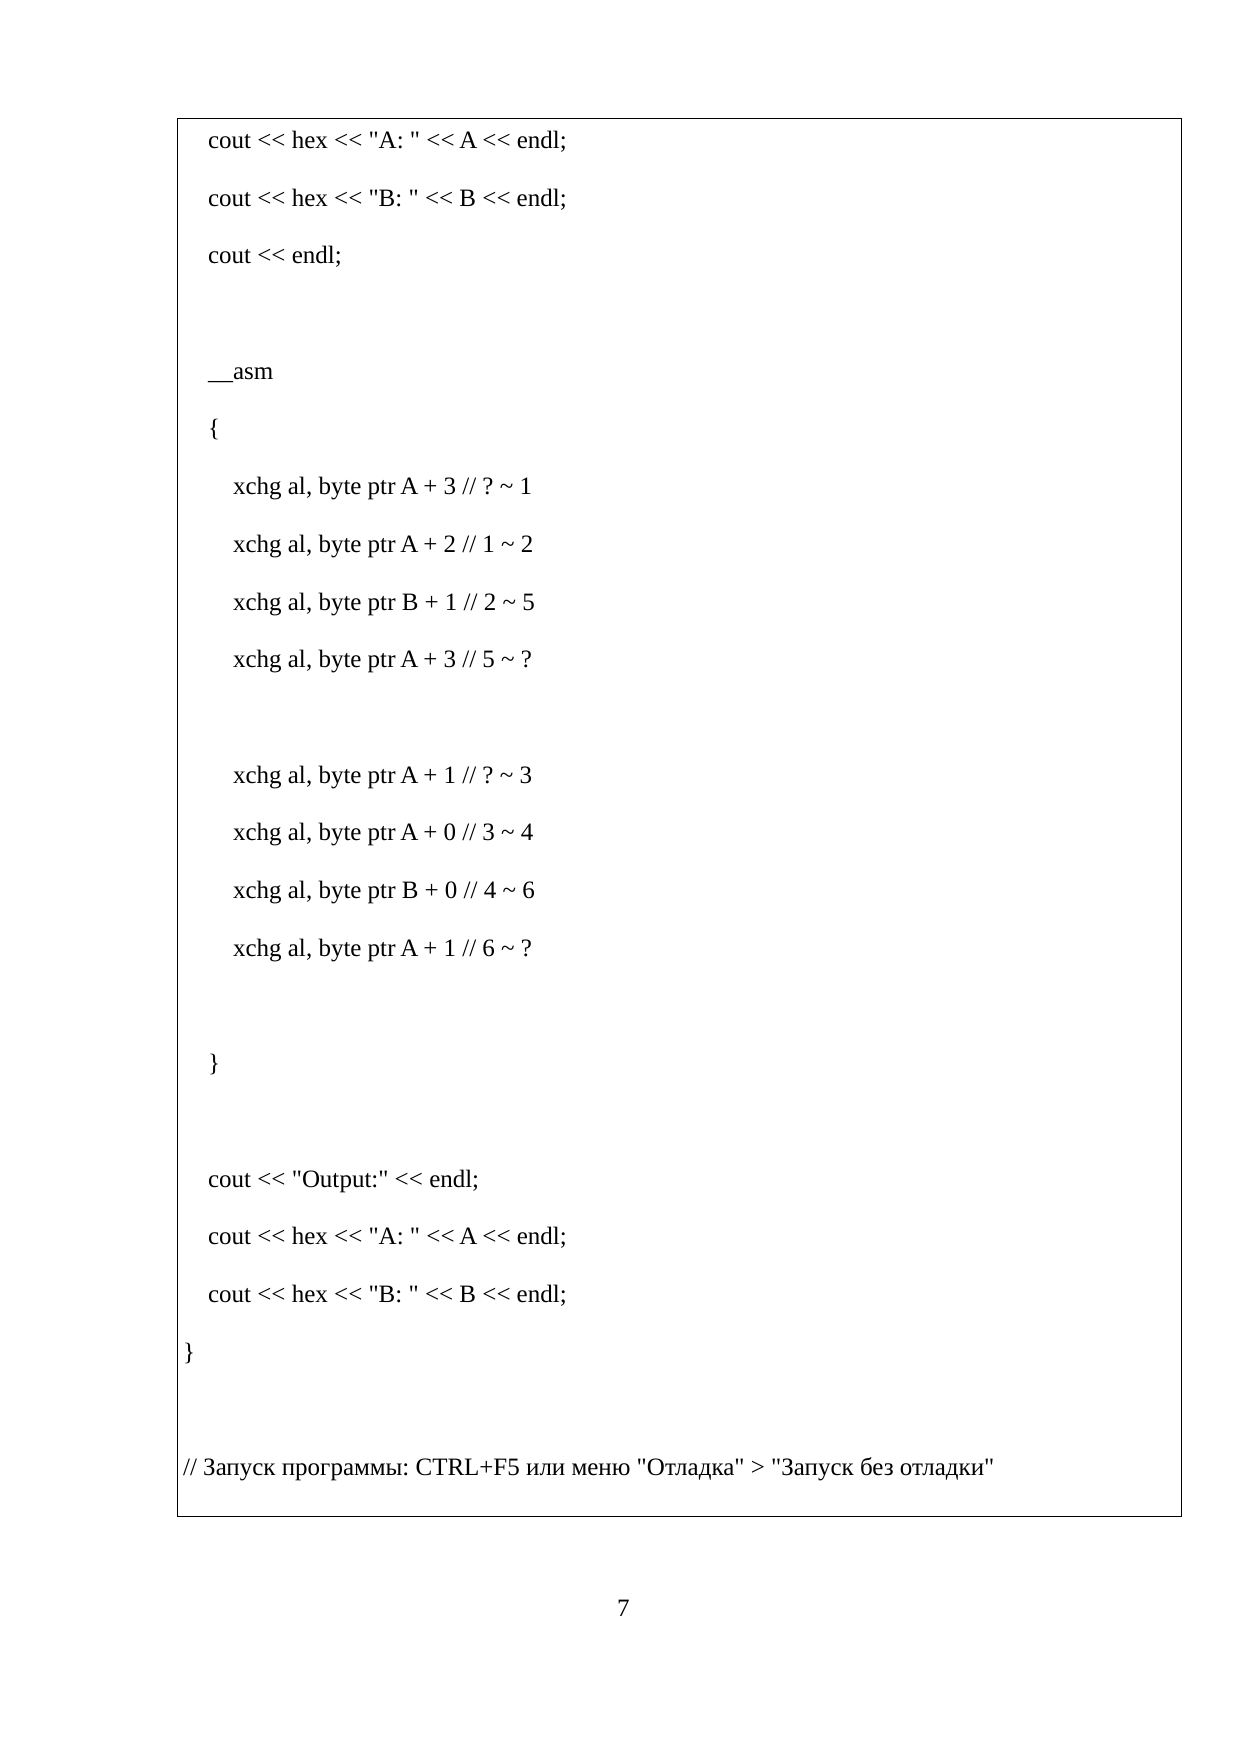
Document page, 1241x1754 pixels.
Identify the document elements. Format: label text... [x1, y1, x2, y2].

table_header cout << hex << "A: " << A << endl; cout << hex << "B: " << B << endl; cout << endl; __asm { xchg al, byte ptr A + 3 // ? ~ 1 xchg al, byte ptr A + 2 // 1 ~ 2 xchg al, byte ptr B + 1 // 2 ~ 5 xchg al, byte ptr A + 3 // 5 ~ ? xchg al, byte ptr A + 1 // ? ~ 3 xchg al, byte ptr A + 0 // 3 ~ 4 xchg al, byte ptr B + 0 // 4 ~ 6 xchg al, byte ptr A + 1 // 6 ~ ? } cout << "Output:" << endl; cout << hex << "A: " << A << endl; cout << hex << "B: " << B << endl; } // Запуск программы: CTRL+F5 или меню "Отладка" > "Запуск без отладки" [178, 119, 1181, 1516]
